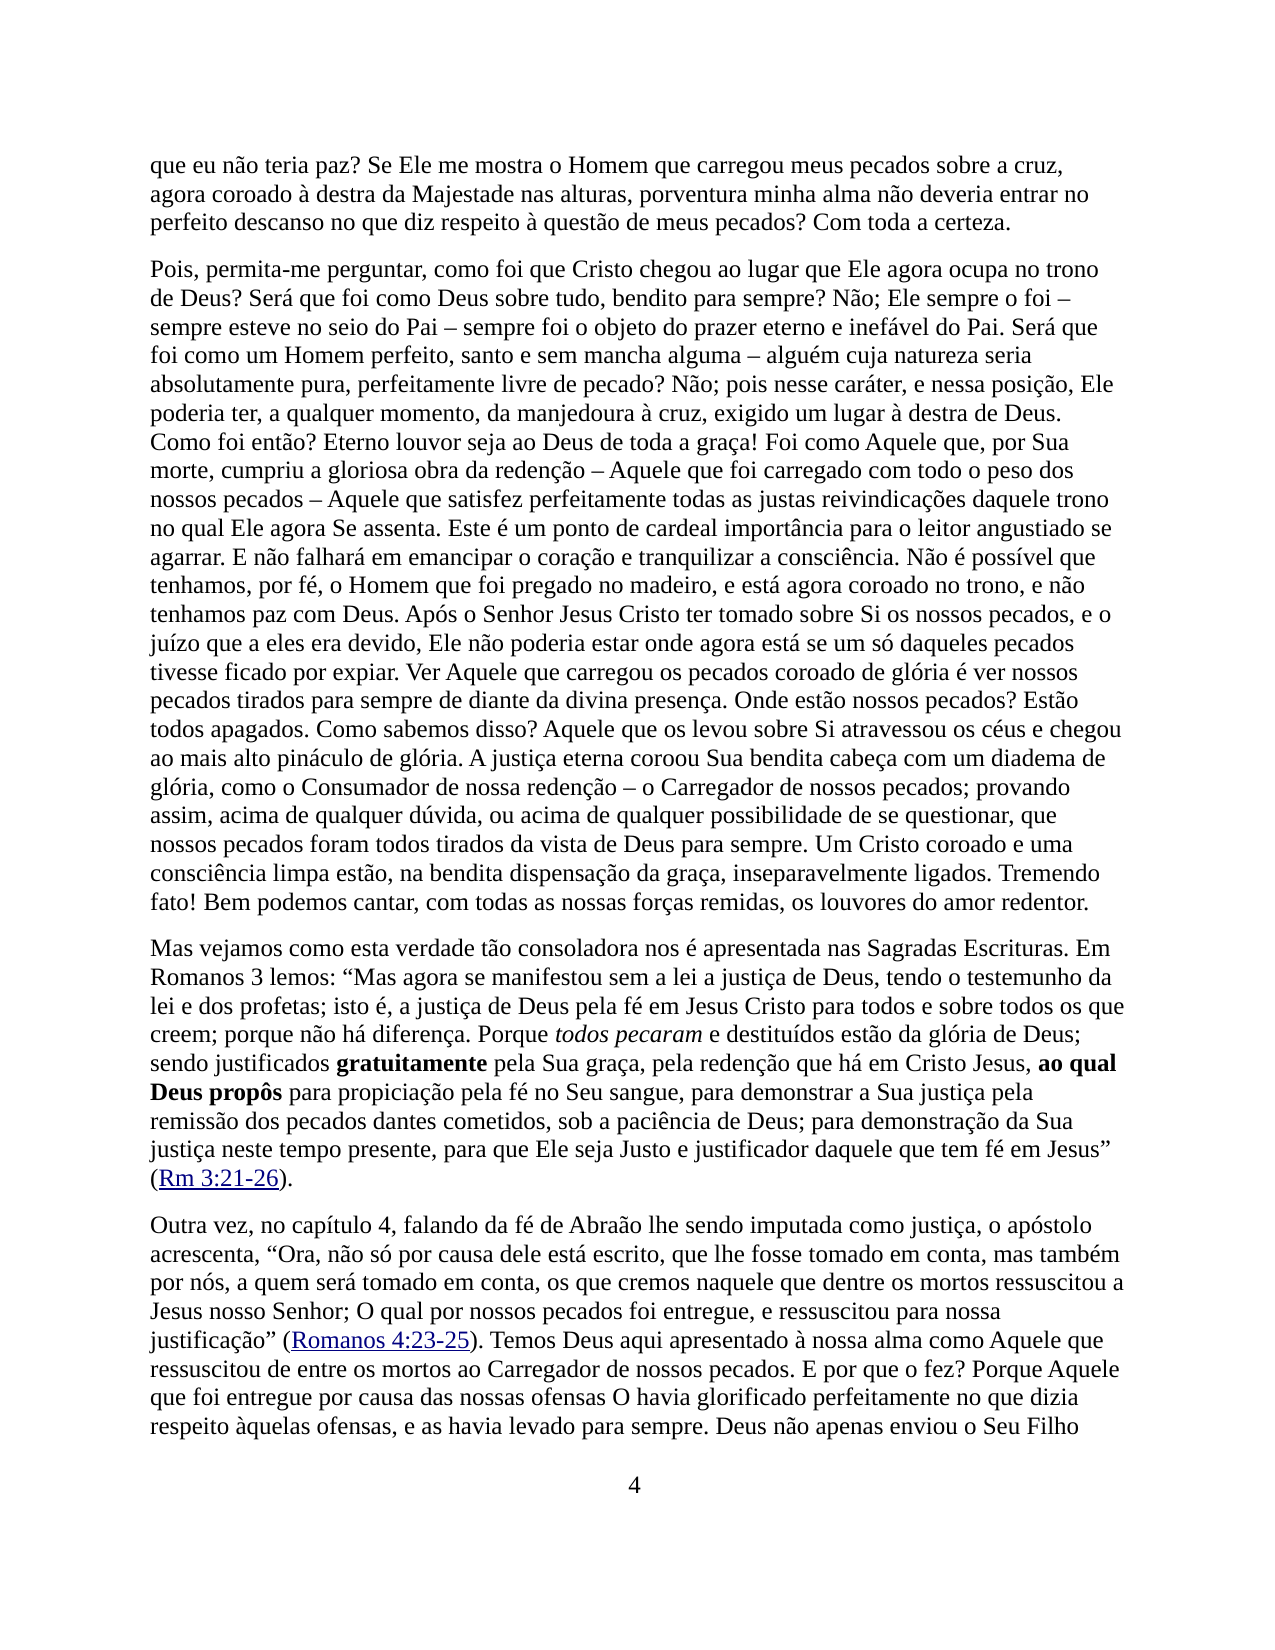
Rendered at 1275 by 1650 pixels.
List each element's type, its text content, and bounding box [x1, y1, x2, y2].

text que eu não teria paz? Se Ele me mostra o Homem que carregou meus pecados sobre a cruz, agora coroado à destra da Majestade nas alturas, porventura minha alma não deveria entrar no perfeito descanso no que diz respeito à questão de meus pecados? Com toda a certeza. [150, 150, 1125, 236]
text Outra vez, no capítulo 4, falando da fé de Abraão lhe sendo imputada como justiça, o apóstolo acrescenta, “Ora, não só por causa dele está escrito, que lhe fosse tomado em conta, mas também por nós, a quem será tomado em conta, os que cremos naquele que dentre os mortos ressuscitou a Jesus nosso Senhor; O qual por nossos pecados foi entregue, e ressuscitou para nossa justificação” (Romanos 4:23-25). Temos Deus aqui apresentado à nossa alma como Aquele que ressuscitou de entre os mortos ao Carregador de nossos pecados. E por que o fez? Porque Aquele que foi entregue por causa das nossas ofensas O havia glorificado perfeitamente no que dizia respeito àquelas ofensas, e as havia levado para sempre. Deus não apenas enviou o Seu Filho [150, 1210, 1125, 1440]
text Pois, permita-me perguntar, como foi que Cristo chegou ao lugar que Ele agora ocupa no trono de Deus? Será que foi como Deus sobre tudo, bendito para sempre? Não; Ele sempre o foi – sempre esteve no seio do Pai – sempre foi o objeto do prazer eterno e inefável do Pai. Será que foi como um Homem perfeito, santo e sem mancha alguma – alguém cuja natureza seria absolutamente pura, perfeitamente livre de pecado? Não; pois nesse caráter, e nessa posição, Ele poderia ter, a qualquer momento, da manjedoura à cruz, exigido um lugar à destra de Deus. Como foi então? Eterno louvor seja ao Deus de toda a graça! Foi como Aquele que, por Sua morte, cumpriu a gloriosa obra da redenção – Aquele que foi carregado com todo o peso dos nossos pecados – Aquele que satisfez perfeitamente todas as justas reivindicações daquele trono no qual Ele agora Se assenta. Este é um ponto de cardeal importância para o leitor angustiado se agarrar. E não falhará em emancipar o coração e tranquilizar a consciência. Não é possível que tenhamos, por fé, o Homem que foi pregado no madeiro, e está agora coroado no trono, e não tenhamos paz com Deus. Após o Senhor Jesus Cristo ter tomado sobre Si os nossos pecados, e o juízo que a eles era devido, Ele não poderia estar onde agora está se um só daqueles pecados tivesse ficado por expiar. Ver Aquele que carregou os pecados coroado de glória é ver nossos pecados tirados para sempre de diante da divina presença. Onde estão nossos pecados? Estão todos apagados. Como sabemos disso? Aquele que os levou sobre Si atravessou os céus e chegou ao mais alto pináculo de glória. A justiça eterna coroou Sua bendita cabeça com um diadema de glória, como o Consumador de nossa redenção – o Carregador de nossos pecados; provando assim, acima de qualquer dúvida, ou acima de qualquer possibilidade de se questionar, que nossos pecados foram todos tirados da vista de Deus para sempre. Um Cristo coroado e uma consciência limpa estão, na bendita dispensação da graça, inseparavelmente ligados. Tremendo fato! Bem podemos cantar, com todas as nossas forças remidas, os louvores do amor redentor. [150, 254, 1125, 915]
text Mas vejamos como esta verdade tão consoladora nos é apresentada nas Sagradas Escrituras. Em Romanos 3 lemos: “Mas agora se manifestou sem a lei a justiça de Deus, tendo o testemunho da lei e dos profetas; isto é, a justiça de Deus pela fé em Jesus Cristo para todos e sobre todos os que creem; porque não há diferença. Porque todos pecaram e destituídos estão da glória de Deus; sendo justificados gratuitamente pela Sua graça, pela redenção que há em Cristo Jesus, ao qual Deus propôs para propiciação pela fé no Seu sangue, para demonstrar a Sua justiça pela remissão dos pecados dantes cometidos, sob a paciência de Deus; para demonstração da Sua justiça neste tempo presente, para que Ele seja Justo e justificador daquele que tem fé em Jesus” (Rm 3:21-26). [150, 933, 1125, 1192]
